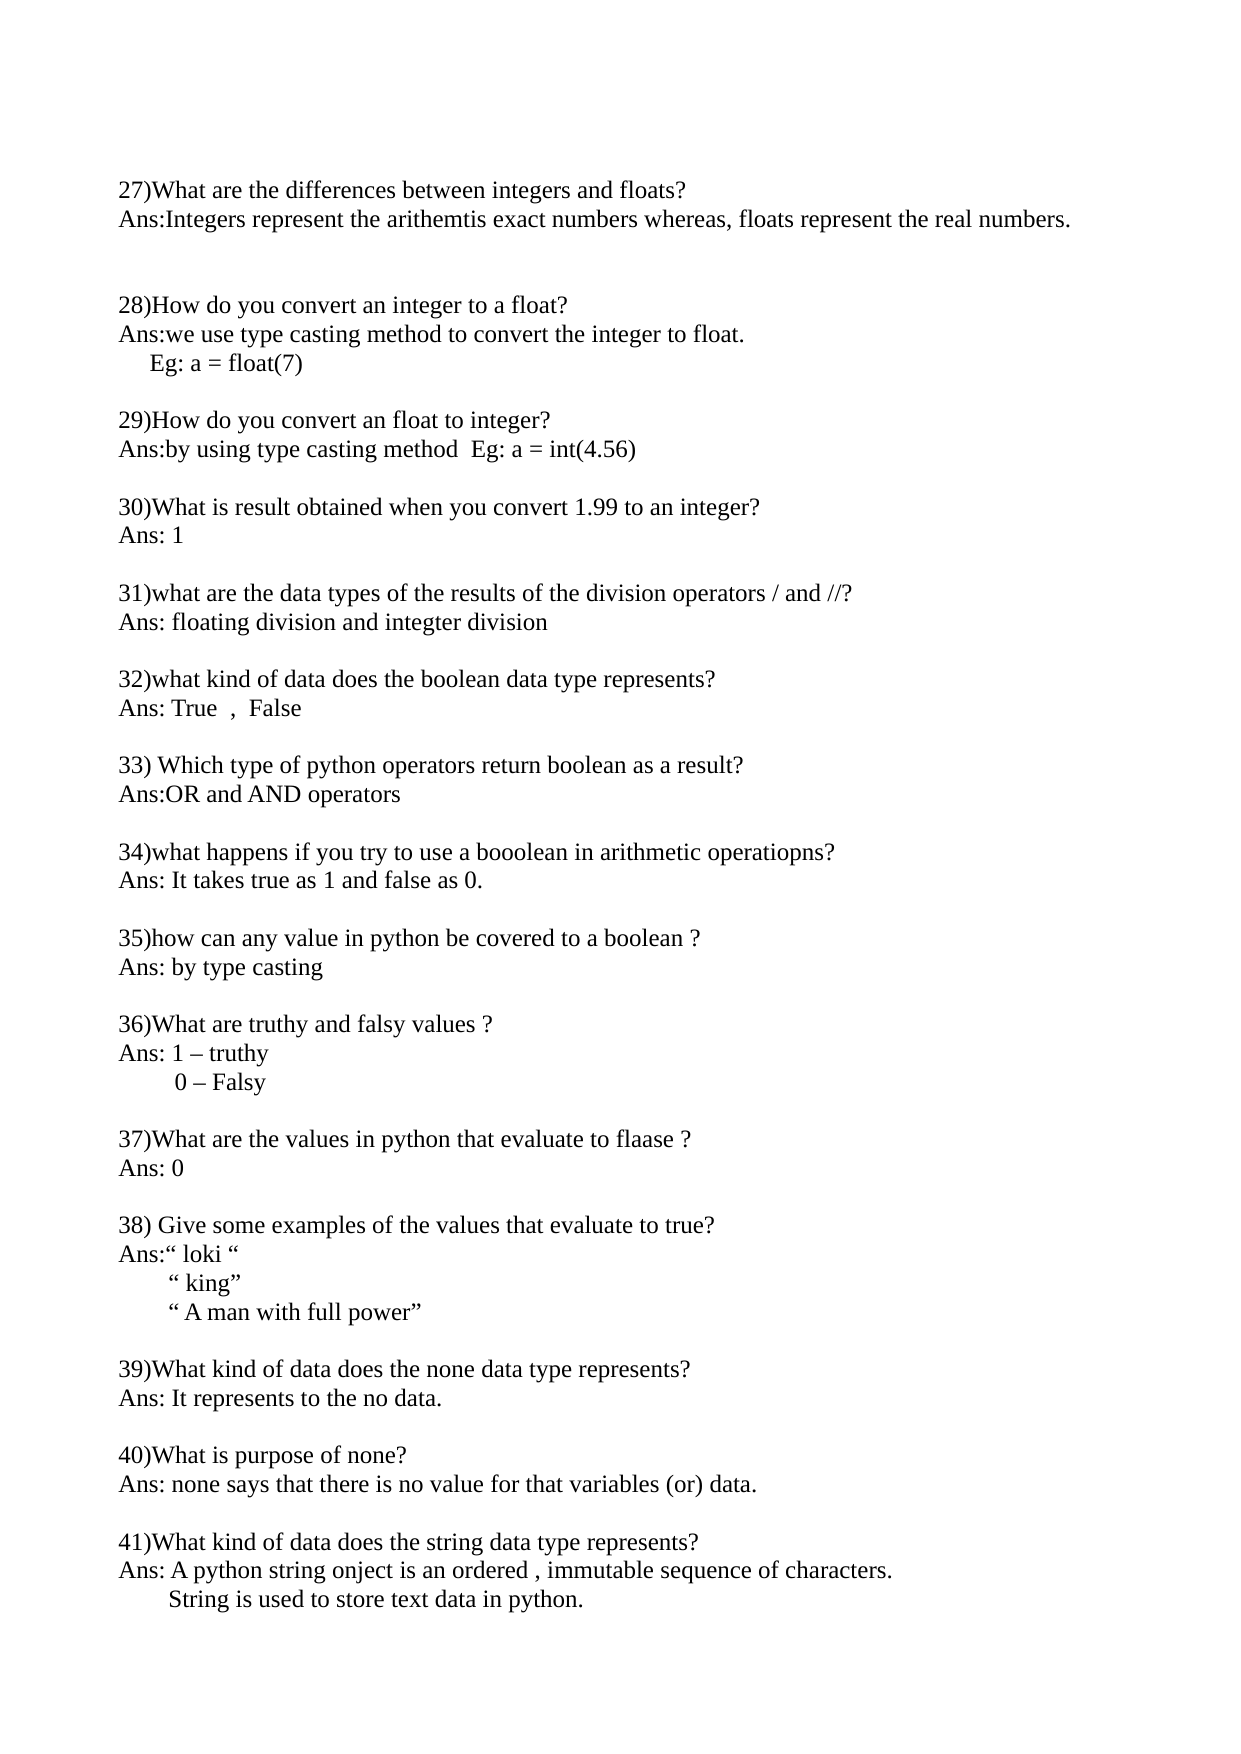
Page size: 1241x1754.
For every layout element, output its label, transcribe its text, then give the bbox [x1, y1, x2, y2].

text 33) Which type of python operators return boolean as a result? [118, 751, 1122, 779]
text 32)what kind of data does the boolean data type represents? [118, 664, 1122, 693]
text 35)how can any value in python be covered to a boolean ? [118, 923, 1122, 952]
text Eg: a = float(7) [118, 348, 1122, 377]
text Ans: It takes true as 1 and false as 0. [118, 866, 1122, 894]
text Ans: none says that there is no value for that variables (or) data. [118, 1469, 1122, 1498]
text Ans: floating division and integter division [118, 607, 1122, 636]
text Ans:we use type casting method to convert the integer to float. [118, 319, 1122, 348]
text “ king” [118, 1268, 1122, 1297]
text Ans: A python string onject is an ordered , immutable sequence of characters. [118, 1556, 1122, 1584]
text 28)How do you convert an integer to a float? [118, 291, 1122, 319]
text Ans: True , False [118, 693, 1122, 722]
text 0 – Falsy [118, 1067, 1122, 1096]
text 34)what happens if you try to use a booolean in arithmetic operatiopns? [118, 837, 1122, 866]
text Ans:OR and AND operators [118, 779, 1122, 808]
text 30)What is result obtained when you convert 1.99 to an integer? [118, 492, 1122, 521]
text Ans:Integers represent the arithemtis exact numbers whereas, floats represent the real numbers. [118, 204, 1122, 233]
text Ans: 0 [118, 1153, 1122, 1182]
text 39)What kind of data does the none data type represents? [118, 1354, 1122, 1383]
text String is used to store text data in python. [118, 1584, 1122, 1613]
text 29)How do you convert an float to integer? [118, 406, 1122, 434]
text 37)What are the values in python that evaluate to flaase ? [118, 1124, 1122, 1153]
text 36)What are truthy and falsy values ? [118, 1009, 1122, 1038]
text Ans: It represents to the no data. [118, 1383, 1122, 1412]
text Ans: 1 [118, 521, 1122, 549]
text Ans: 1 – truthy [118, 1038, 1122, 1067]
text 40)What is purpose of none? [118, 1441, 1122, 1469]
text 31)what are the data types of the results of the division operators / and //? [118, 578, 1122, 607]
text 41)What kind of data does the string data type represents? [118, 1527, 1122, 1556]
text Ans:“ loki “ [118, 1239, 1122, 1268]
text 38) Give some examples of the values that evaluate to true? [118, 1211, 1122, 1239]
text Ans: by type casting [118, 952, 1122, 981]
text Ans:by using type casting method Eg: a = int(4.56) [118, 434, 1122, 463]
text “ A man with full power” [118, 1297, 1122, 1326]
text 27)What are the differences between integers and floats? [118, 176, 1122, 204]
